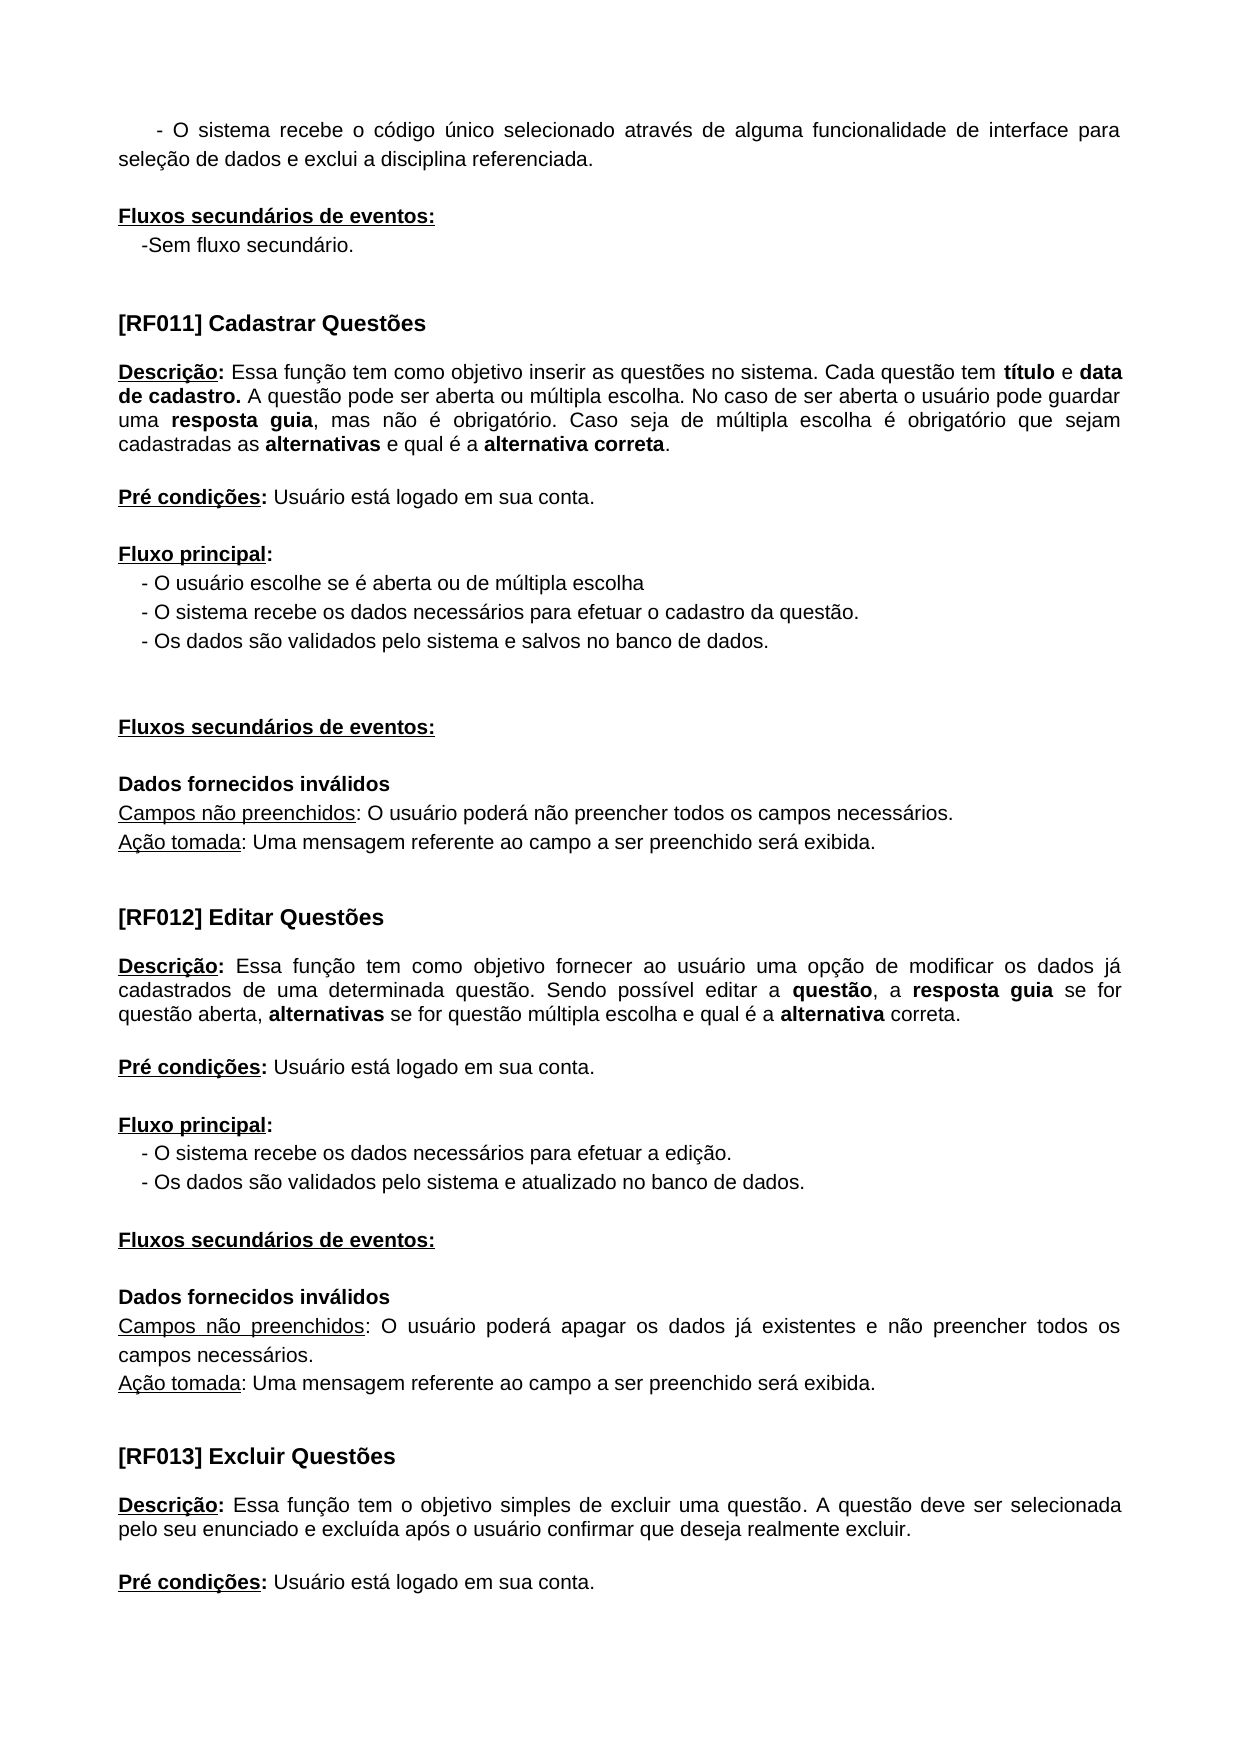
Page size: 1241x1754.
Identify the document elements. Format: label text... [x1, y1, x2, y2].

text Pré condições: Usuário está logado em sua conta. [118, 1570, 1122, 1594]
text Dados fornecidos inválidos [118, 1285, 1122, 1309]
text [RF013] Excluir Questões [118, 1443, 1122, 1469]
text Campos não preenchidos: O usuário poderá não preencher todos os campos necessários. [118, 801, 1122, 825]
text Fluxos secundários de eventos: [118, 1227, 1122, 1251]
text Descrição: Essa função tem como objetivo inserir as questões no sistema. Cada questão tem título e data de cadastro. A questão pode ser aberta ou múltipla escolha. No caso de ser aberta o usuário pode guardar uma resposta guia, mas não é obrigatório. Caso seja de múltipla escolha é obrigatório que sejam cadastradas as alternativas e qual é a alternativa correta. [118, 360, 1122, 456]
text Fluxos secundários de eventos: [118, 204, 1122, 228]
text - O sistema recebe os dados necessários para efetuar o cadastro da questão. [118, 600, 1122, 624]
text Descrição: Essa função tem como objetivo fornecer ao usuário uma opção de modificar os dados já cadastrados de uma determinada questão. Sendo possível editar a questão, a resposta guia se for questão aberta, alternativas se for questão múltipla escolha e qual é a alternativa correta. [118, 954, 1122, 1026]
text Campos não preenchidos: O usuário poderá apagar os dados já existentes e não preencher todos os campos necessários. [118, 1314, 1122, 1366]
text Pré condições: Usuário está logado em sua conta. [118, 485, 1122, 509]
text Dados fornecidos inválidos [118, 772, 1122, 796]
text - O sistema recebe o código único selecionado através de alguma funcionalidade de interface para seleção de dados e exclui a disciplina referenciada. [118, 118, 1122, 171]
text [RF011] Cadastrar Questões [118, 310, 1122, 336]
text Descrição: Essa função tem o objetivo simples de excluir uma questão. A questão deve ser selecionada pelo seu enunciado e excluída após o usuário confirmar que deseja realmente excluir. [118, 1493, 1122, 1541]
text [RF012] Editar Questões [118, 904, 1122, 930]
text Fluxos secundários de eventos: [118, 715, 1122, 739]
text Pré condições: Usuário está logado em sua conta. [118, 1055, 1122, 1079]
text - O sistema recebe os dados necessários para efetuar a edição. [118, 1141, 1122, 1165]
text Fluxo principal: [118, 542, 1122, 566]
text - Os dados são validados pelo sistema e atualizado no banco de dados. [118, 1170, 1122, 1194]
text Ação tomada: Uma mensagem referente ao campo a ser preenchido será exibida. [118, 830, 1122, 854]
text Fluxo principal: [118, 1112, 1122, 1136]
text - Os dados são validados pelo sistema e salvos no banco de dados. [118, 628, 1122, 652]
text - O usuário escolhe se é aberta ou de múltipla escolha [118, 571, 1122, 595]
text Ação tomada: Uma mensagem referente ao campo a ser preenchido será exibida. [118, 1371, 1122, 1395]
text -Sem fluxo secundário. [118, 233, 1122, 257]
